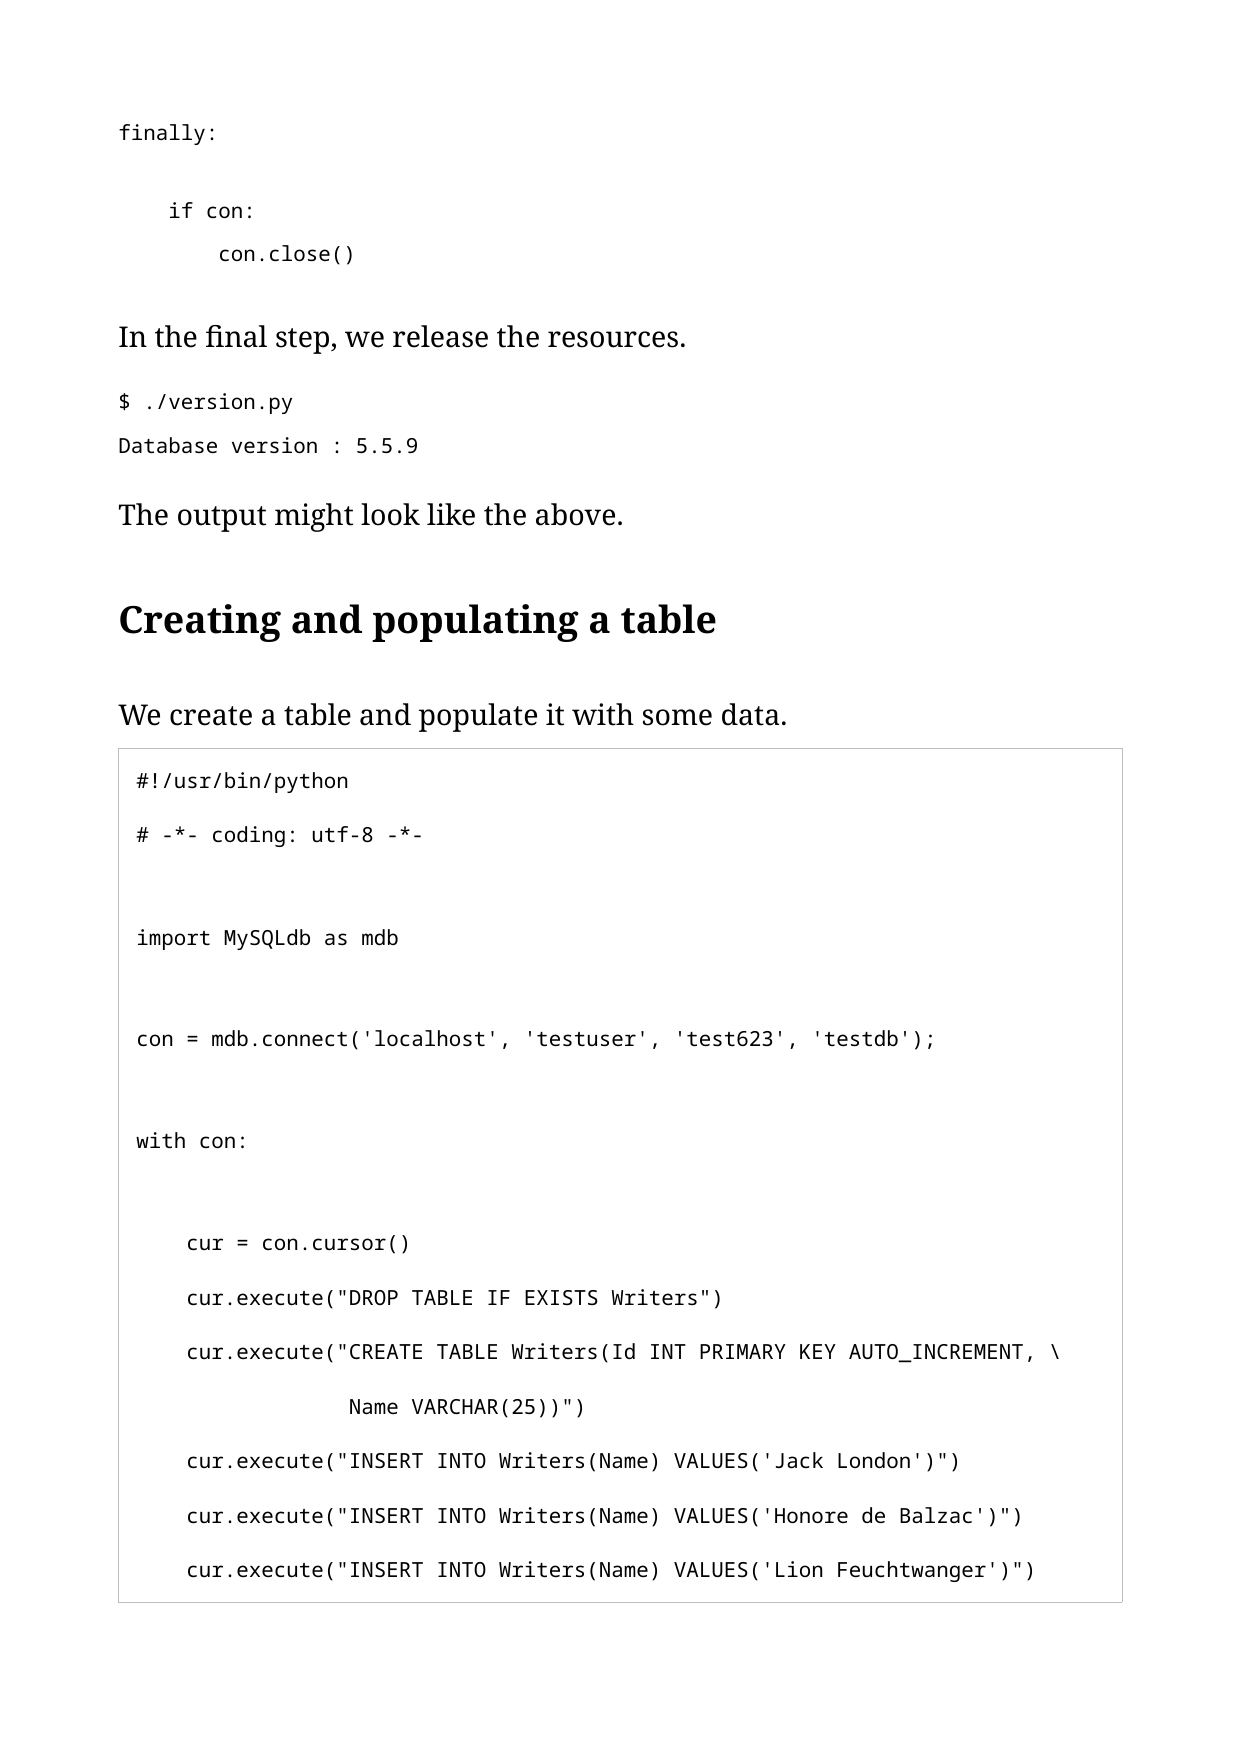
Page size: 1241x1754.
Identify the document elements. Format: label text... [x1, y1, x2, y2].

text In the final step, we release the resources. [118, 311, 1122, 356]
text con = mdb.connect('localhost', 'testuser', 'test623', 'testdb'); [119, 1007, 1122, 1053]
text cur.execute("DROP TABLE IF EXISTS Writers") [119, 1265, 1122, 1312]
text with con: [119, 1109, 1122, 1155]
text cur.execute("INSERT INTO Writers(Name) VALUES('Jack London')") [119, 1428, 1122, 1475]
text Database version : 5.5.9 [118, 415, 1122, 460]
text cur.execute("INSERT INTO Writers(Name) VALUES('Honore de Balzac')") [119, 1483, 1122, 1529]
text #!/usr/bin/python [119, 749, 1122, 795]
text finally: [118, 118, 1122, 147]
text cur.execute("INSERT INTO Writers(Name) VALUES('Lion Feuchtwanger')") [119, 1537, 1122, 1602]
text import MySQLdb as mdb [119, 905, 1122, 951]
text if con: [118, 196, 1122, 225]
subtitle Creating and populating a table [118, 593, 1122, 644]
text The output might look like the above. [118, 489, 1122, 534]
text Name VARCHAR(25))") [119, 1374, 1122, 1421]
text $ ./version.py [118, 371, 1122, 415]
text cur = con.cursor() [119, 1211, 1122, 1257]
text # -*- coding: utf-8 -*- [119, 803, 1122, 849]
text con.close() [118, 239, 1122, 267]
text We create a table and populate it with some data. [118, 689, 1122, 734]
text cur.execute("CREATE TABLE Writers(Id INT PRIMARY KEY AUTO_INCREMENT, \ [119, 1319, 1122, 1366]
